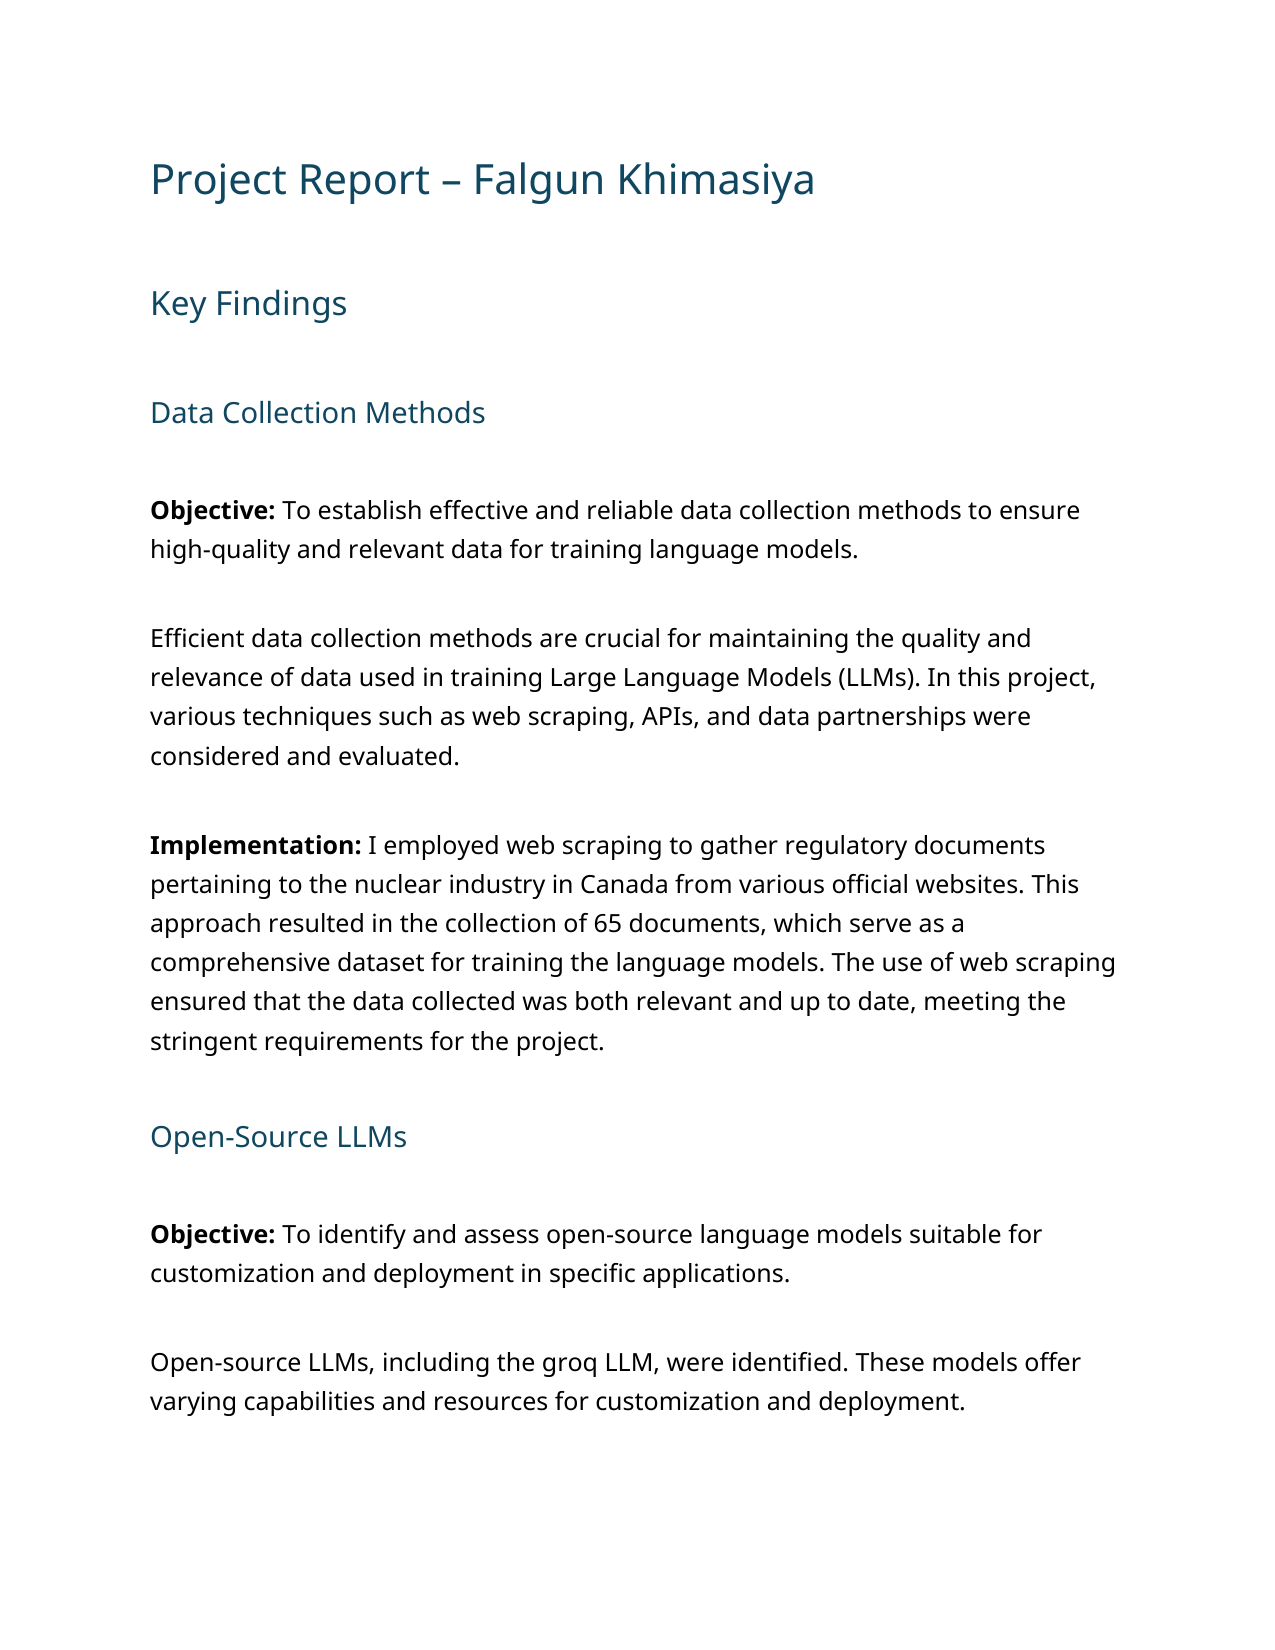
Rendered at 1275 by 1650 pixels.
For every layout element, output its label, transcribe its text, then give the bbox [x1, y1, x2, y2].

subtitle Open-Source LLMs [150, 1117, 1125, 1156]
text Efficient data collection methods are crucial for maintaining the quality and relevance of data used in training Large Language Models (LLMs). In this project, various techniques such as web scraping, APIs, and data partnerships were considered and evaluated. [150, 621, 1125, 772]
subtitle Project Report – Falgun Khimasiya [150, 150, 1125, 207]
text Objective: To establish effective and reliable data collection methods to ensure high-quality and relevant data for training language models. [150, 492, 1125, 566]
text Implementation: I employed web scraping to gather regulatory documents pertaining to the nuclear industry in Canada from various official websites. This approach resulted in the collection of 65 documents, which serve as a comprehensive dataset for training the language models. The use of web scraping ensured that the data collected was both relevant and up to date, meeting the stringent requirements for the project. [150, 827, 1125, 1057]
text Objective: To identify and assess open-source language models suitable for customization and deployment in specific applications. [150, 1217, 1125, 1290]
subtitle Key Findings [150, 280, 1125, 325]
subtitle Data Collection Methods [150, 392, 1125, 432]
text Open-source LLMs, including the groq LLM, were identified. These models offer varying capabilities and resources for customization and deployment. [150, 1345, 1125, 1418]
